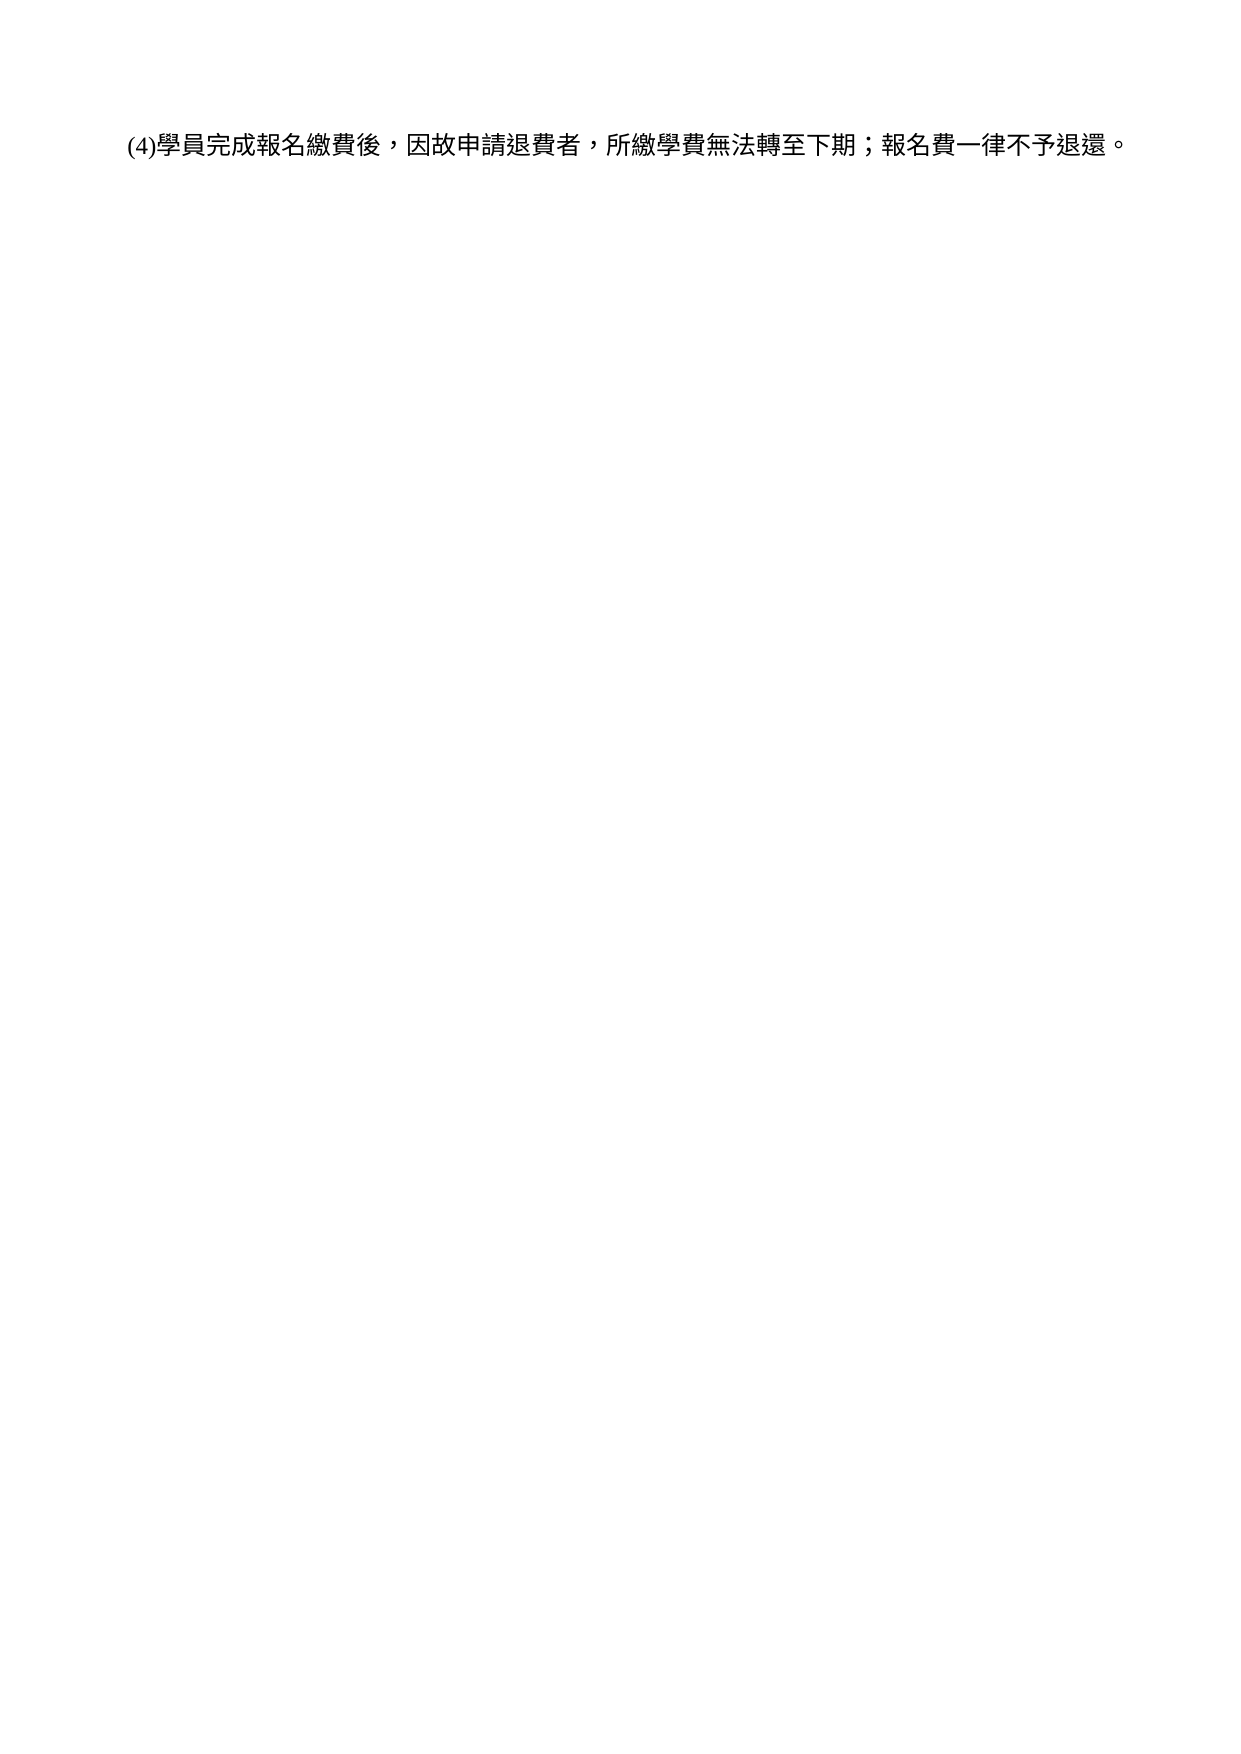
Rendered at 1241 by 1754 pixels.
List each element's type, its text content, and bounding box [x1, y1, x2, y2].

text (4)學員完成報名繳費後，因故申請退費者，所繳學費無法轉至下期；報名費一律不予退還。 [127, 102, 1181, 164]
